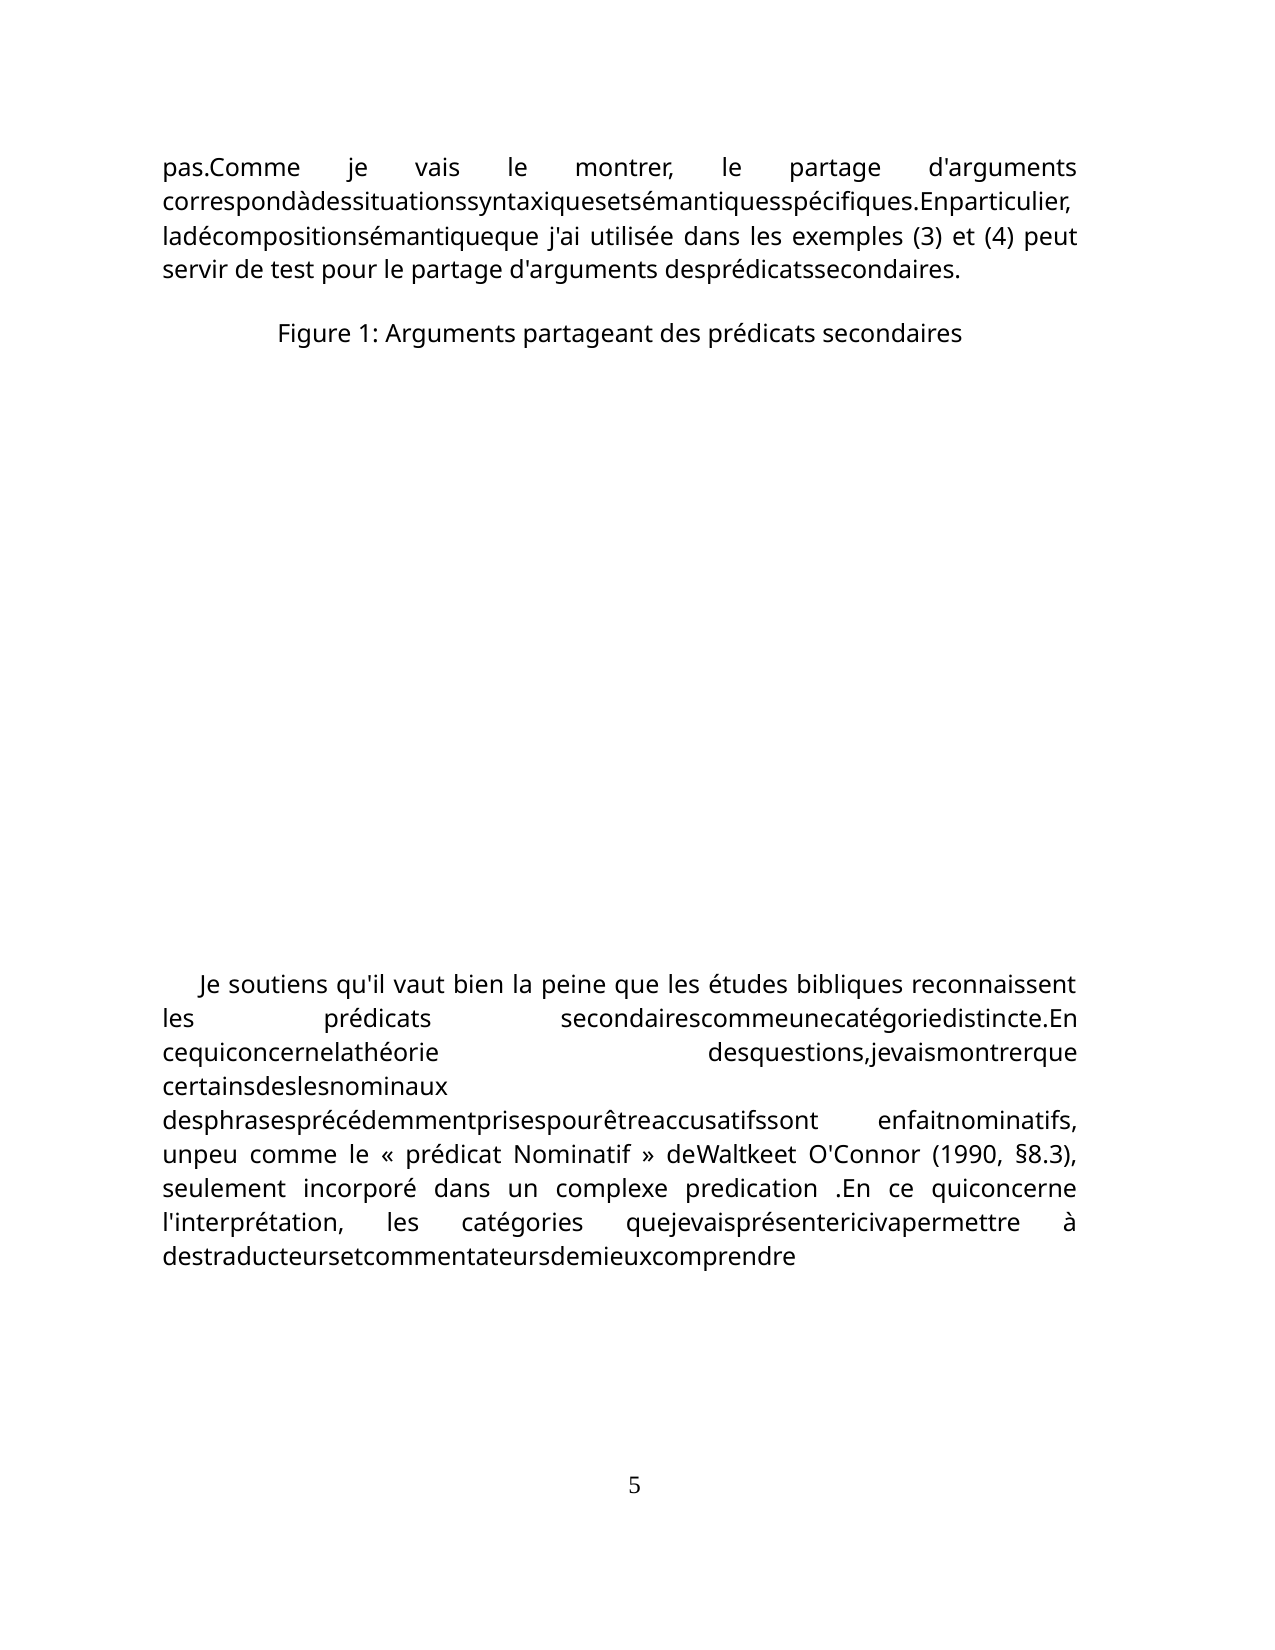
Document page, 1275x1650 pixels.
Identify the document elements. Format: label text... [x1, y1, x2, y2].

text Je soutiens qu'il vaut bien la peine que les études bibliques reconnaissent les prédicats secondairescommeunecatégoriedistincte.En cequiconcernelathéorie desquestions,jevaismontrerque certainsdeslesnominaux desphrasesprécédemmentprisespourêtreaccusatifssont enfaitnominatifs, unpeu comme le « prédicat Nominatif » deWaltkeet O'Connor (1990, §8.3), seulement incorporé dans un complexe predication .En ce quiconcerne l'interprétation, les catégories quejevaisprésentericivapermettre à destraducteursetcommentateursdemieuxcomprendre [162, 966, 1078, 1273]
text pas.Comme je vais le montrer, le partage d'arguments correspondàdessituationssyntaxiquesetsémantiquesspécifiques.Enparticulier,ladécompositionsémantiqueque j'ai utilisée dans les exemples (3) et (4) peut servir de test pour le partage d'arguments desprédicatssecondaires. [162, 150, 1078, 286]
text Figure 1: Arguments partageant des prédicats secondaires [222, 316, 1018, 350]
